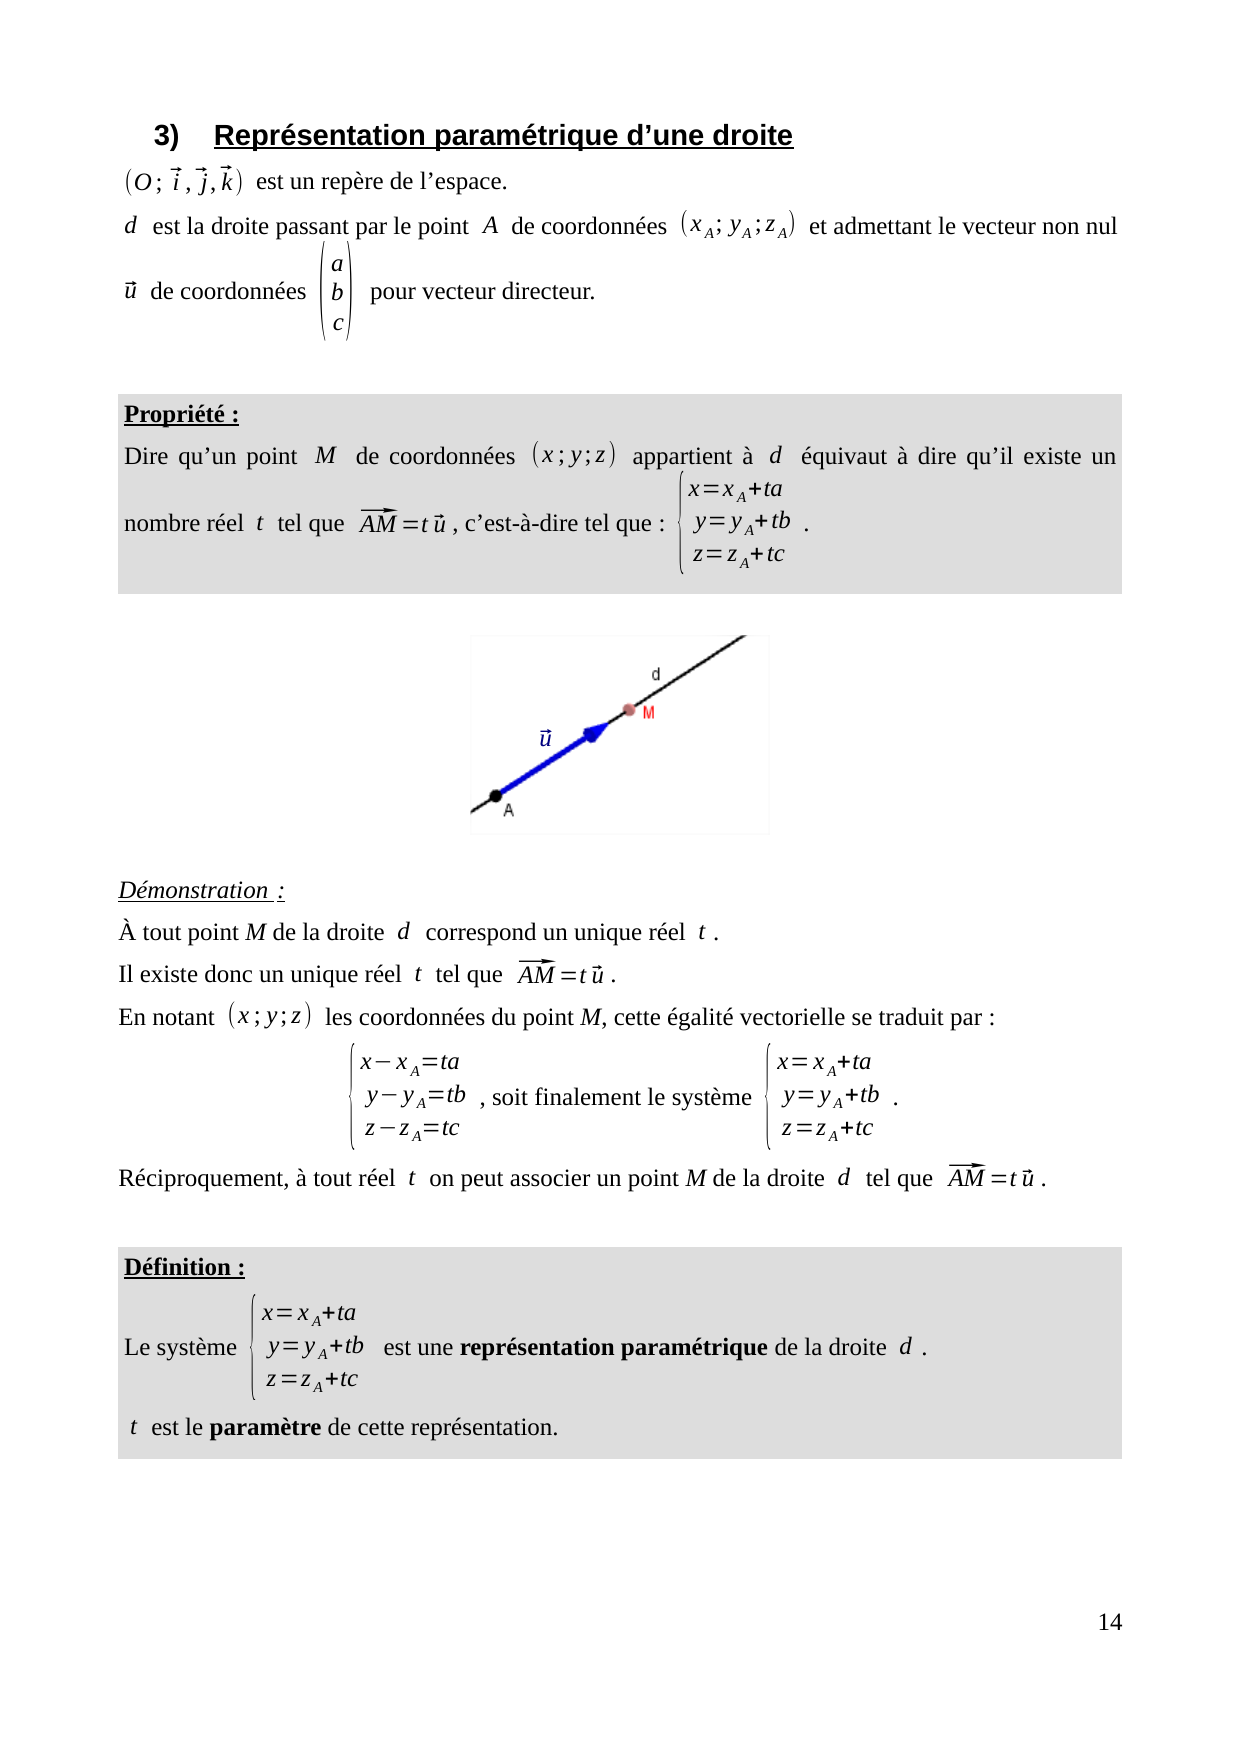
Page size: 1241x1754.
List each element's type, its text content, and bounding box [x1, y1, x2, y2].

text Réciproquement, à tout réel on peut associer un point M de la droite tel que . [118, 1162, 1122, 1193]
text est un repère de l’espace. [118, 164, 1122, 197]
text Démonstration : [118, 876, 1122, 904]
table_header Propriété : Dire qu’un point de coordonnées appartient à équivaut à dire qu’il existe un nombre réel tel que , c’est-à-dire tel que : . [118, 394, 1122, 594]
text , soit finalement le système . [118, 1043, 1122, 1149]
text est la droite passant par le point de coordonnées et admettant le vecteur non nul de coordonnées pour vecteur directeur. [118, 210, 1122, 340]
table_header Définition : Le système est une représentation paramétrique de la droite . est le paramètre de cette représentation. [118, 1247, 1122, 1459]
subtitle Représentation paramétrique d’une droite [153, 118, 1122, 152]
text Il existe donc un unique réel tel que . [118, 958, 1122, 989]
text En notant les coordonnées du point M, cette égalité vectorielle se traduit par : [118, 1002, 1122, 1031]
text À tout point M de la droite correspond un unique réel . [118, 917, 1122, 946]
picture [470, 635, 770, 835]
